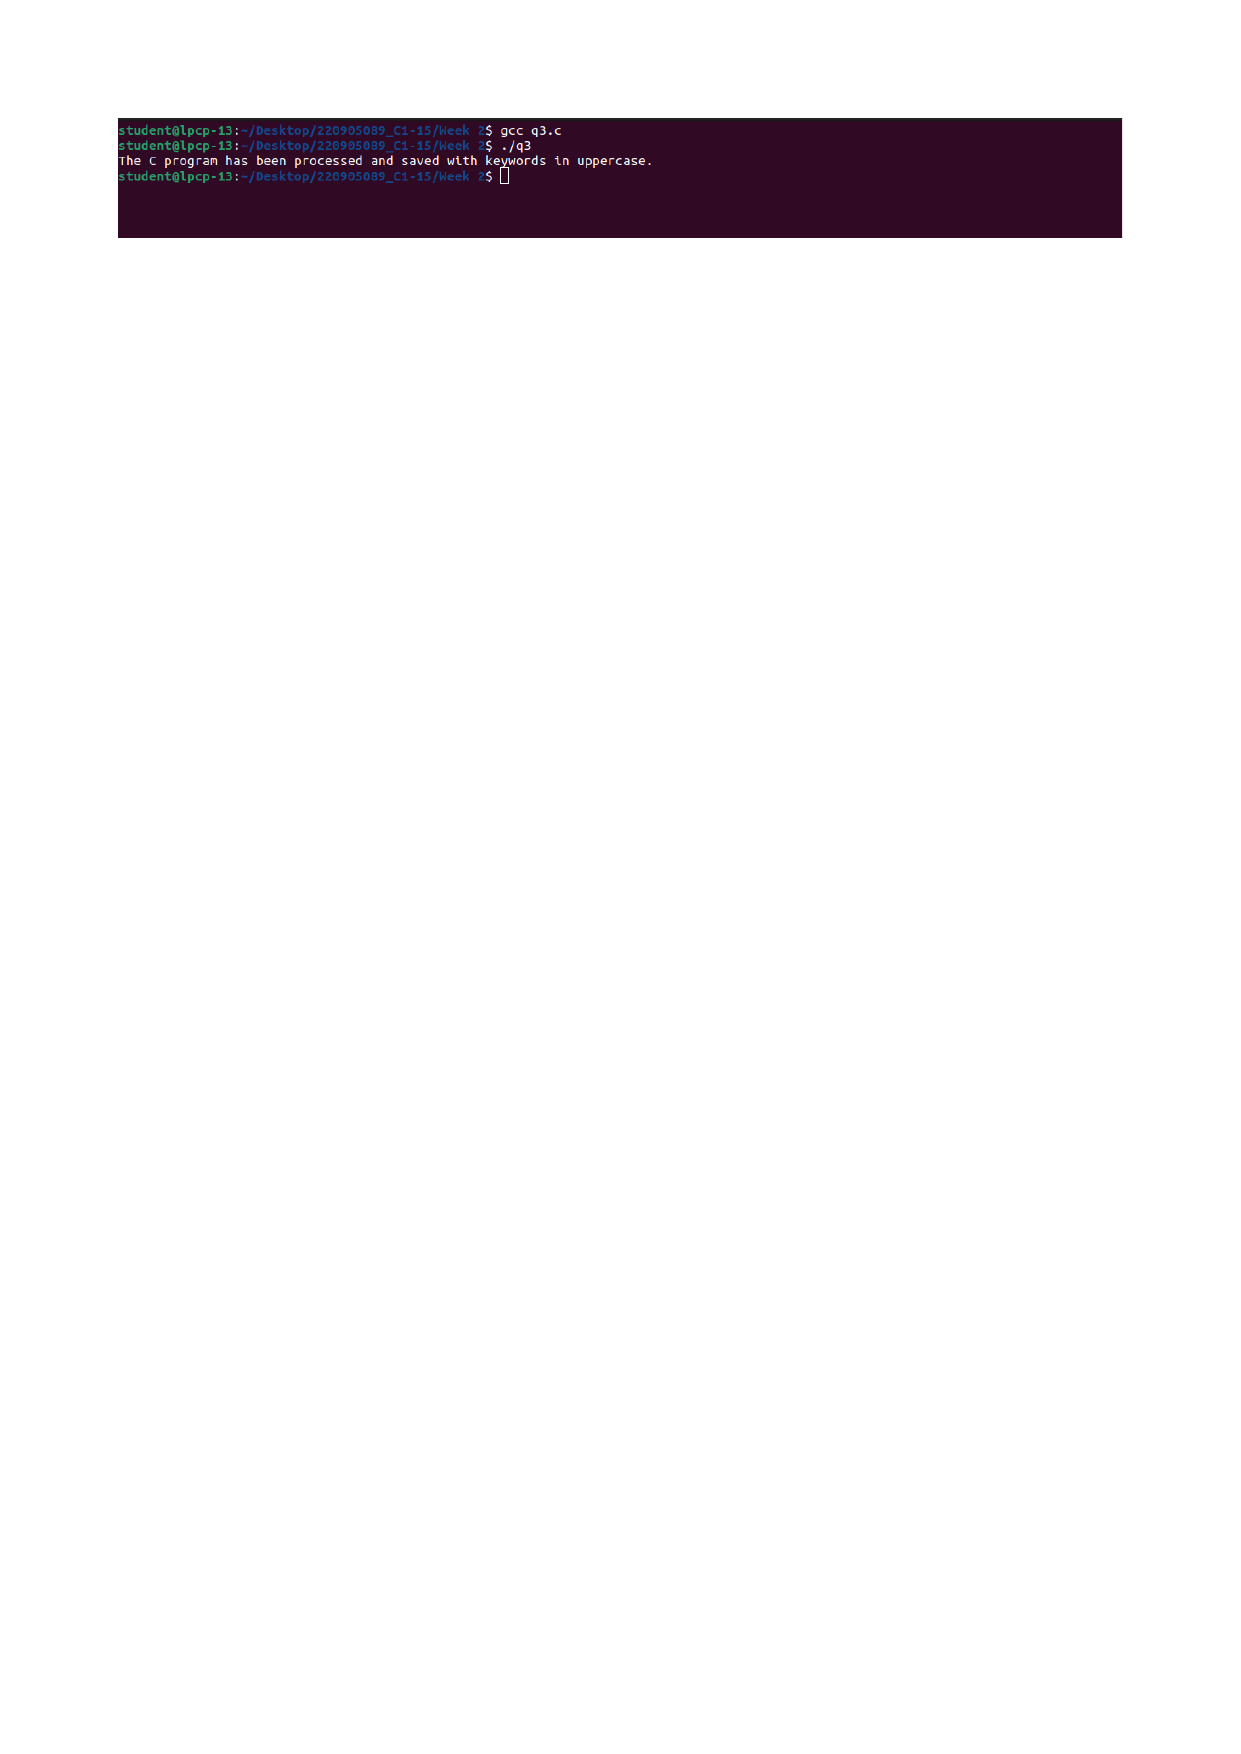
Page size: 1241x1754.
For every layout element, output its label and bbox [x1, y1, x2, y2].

picture [118, 118, 1123, 238]
